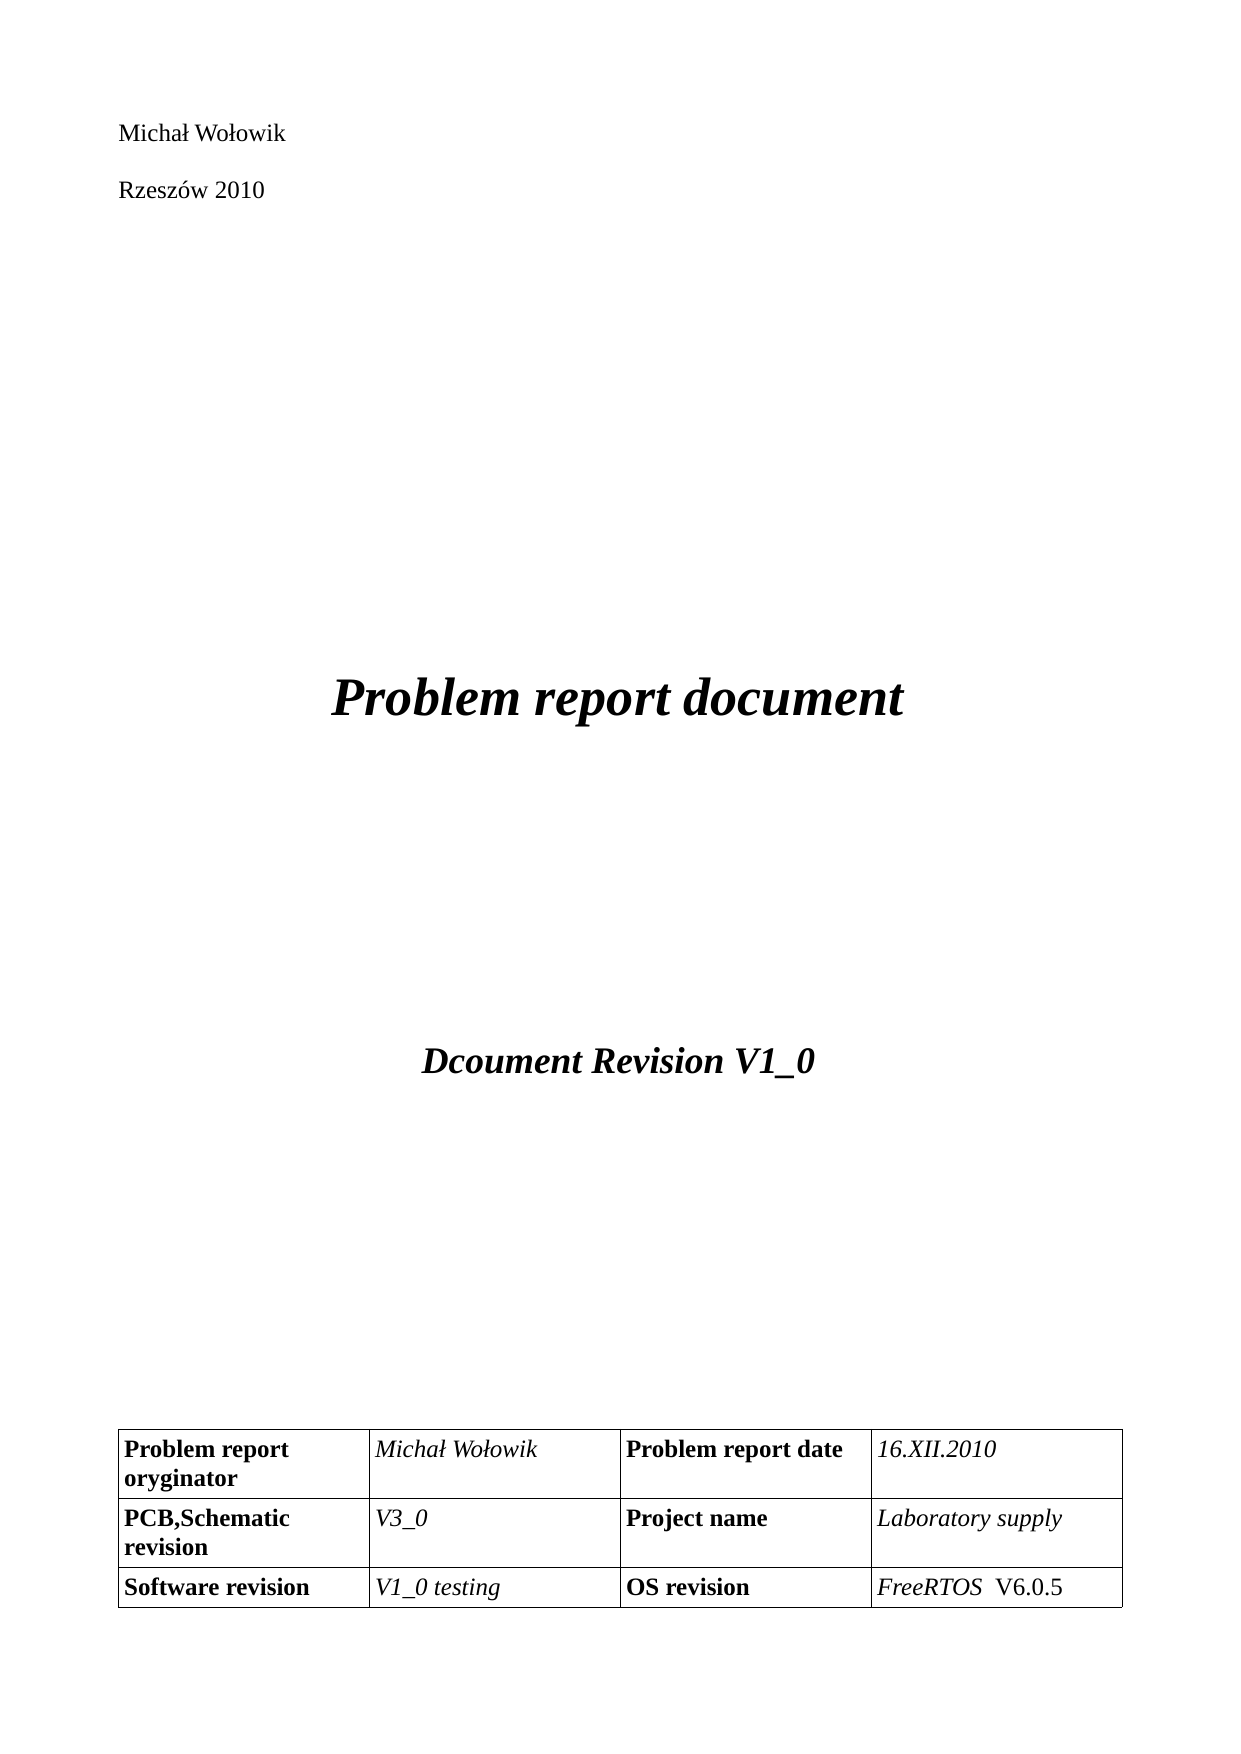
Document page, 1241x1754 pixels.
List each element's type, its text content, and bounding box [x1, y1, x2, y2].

text Dcoument Revision V1_0 [118, 1038, 1122, 1081]
text Problem report document [118, 664, 1122, 727]
text Michał Wołowik [118, 118, 1122, 147]
text Rzeszów 2010 [118, 176, 1122, 204]
